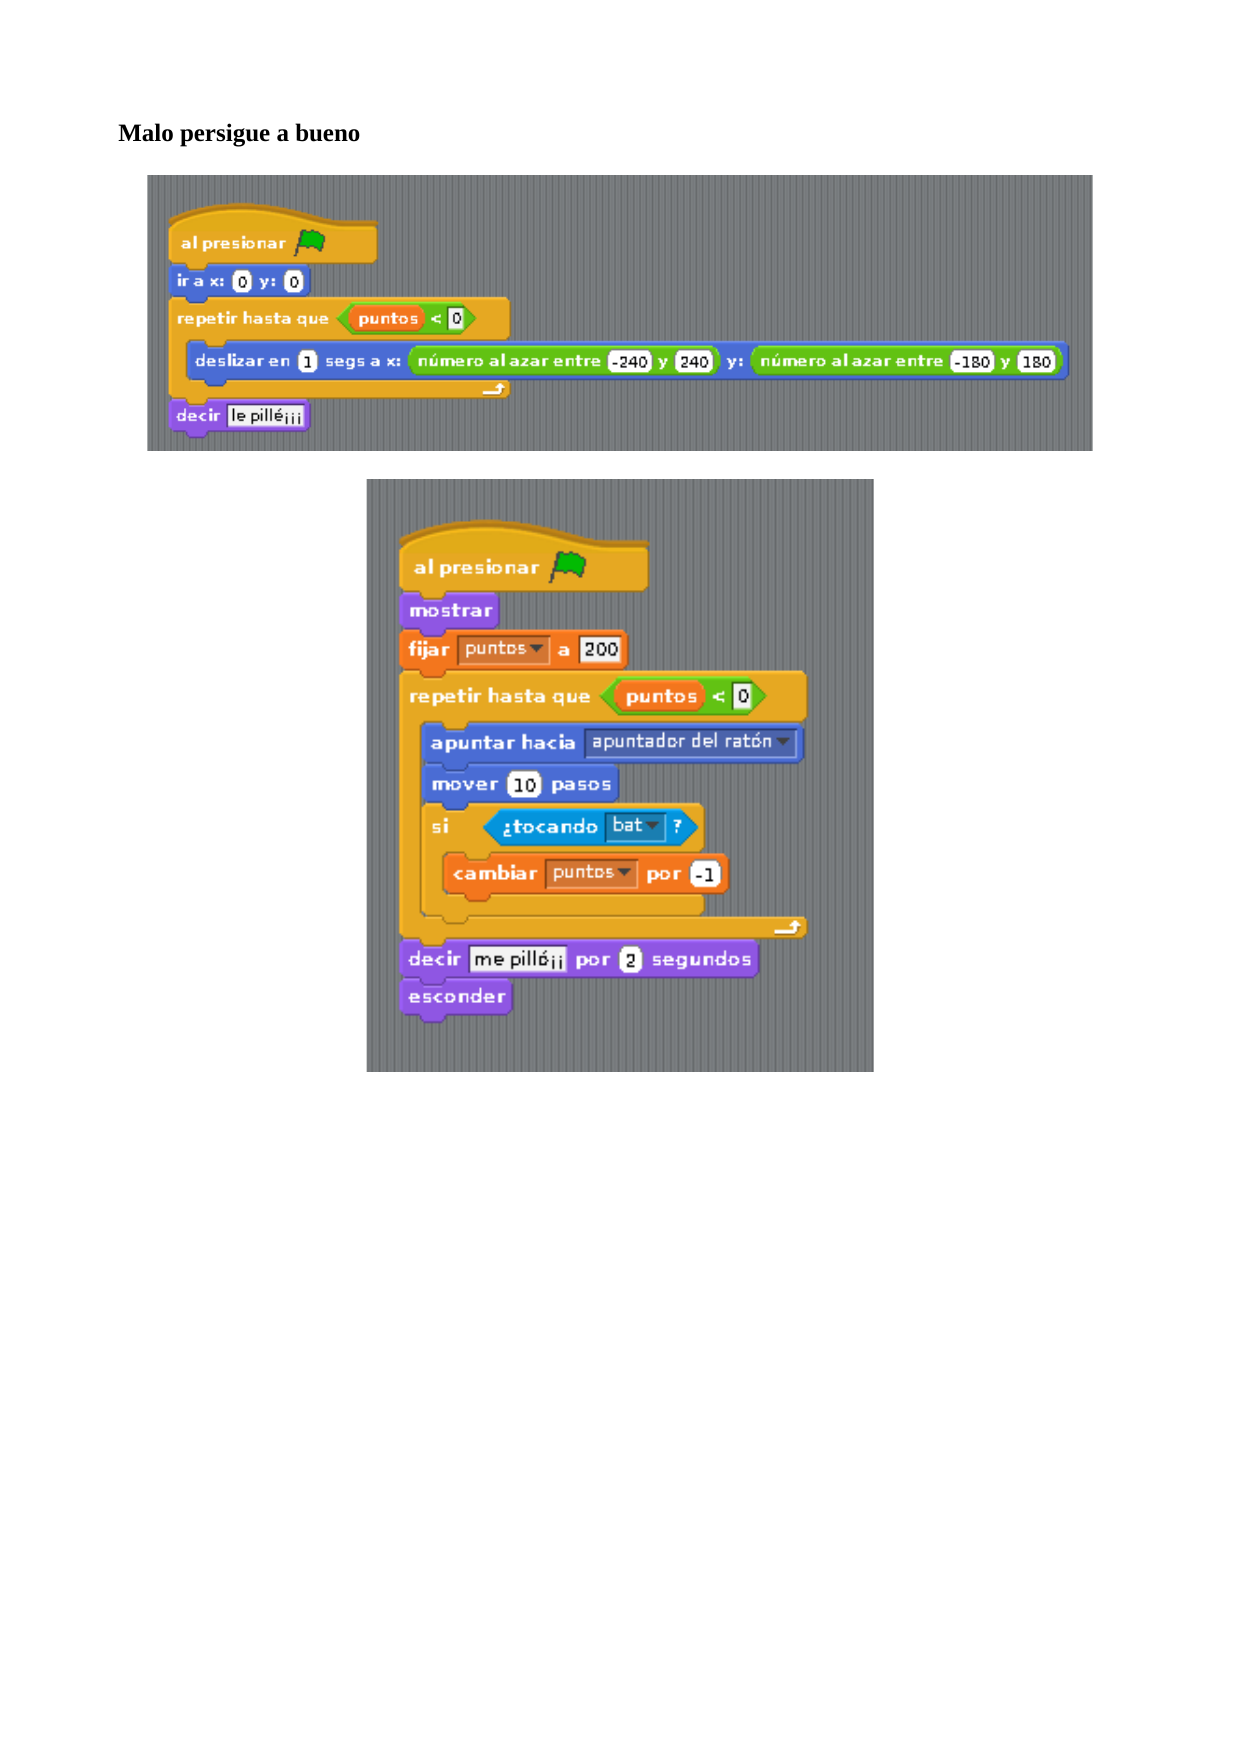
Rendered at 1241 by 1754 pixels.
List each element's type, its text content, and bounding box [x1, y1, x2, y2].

picture [147, 175, 1093, 451]
text Malo persigue a bueno [118, 118, 1122, 147]
picture [366, 479, 874, 1072]
